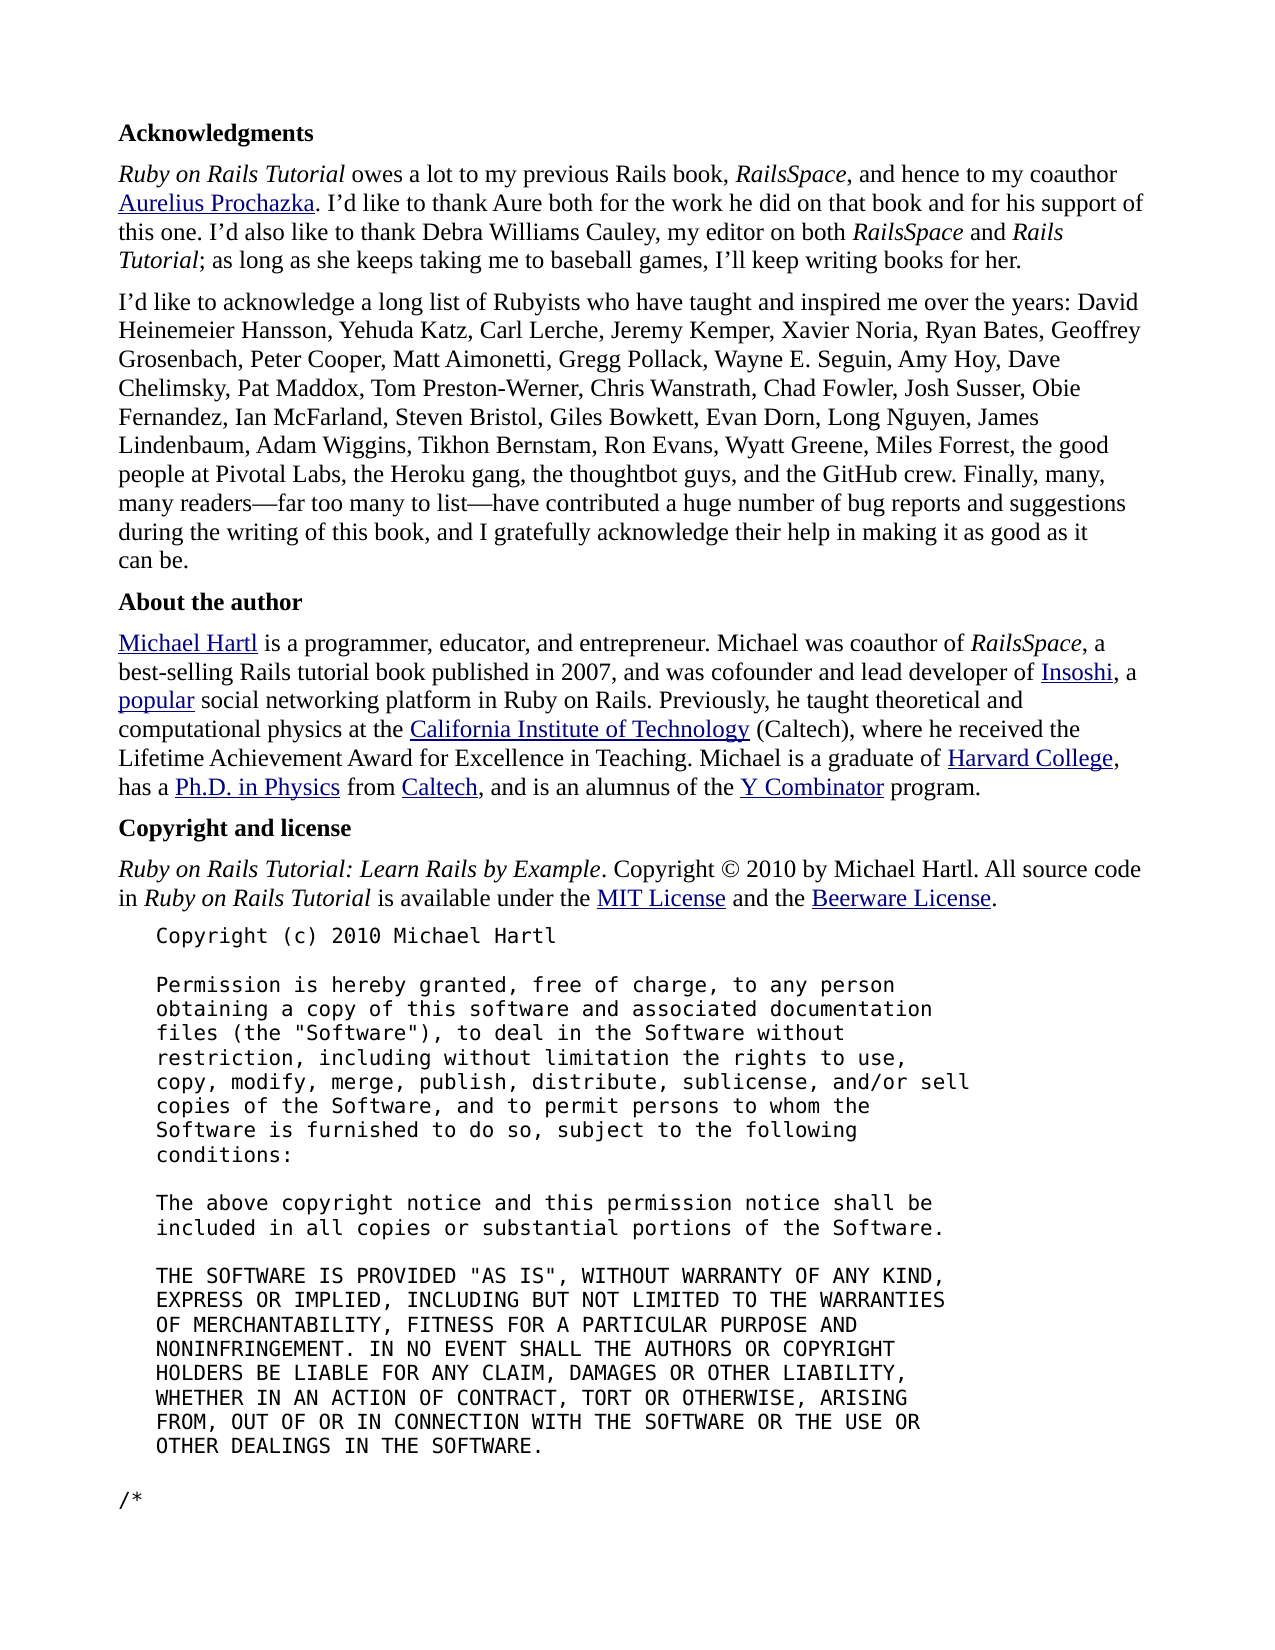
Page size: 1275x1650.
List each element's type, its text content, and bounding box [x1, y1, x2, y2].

text /* [118, 1488, 1157, 1512]
text EXPRESS OR IMPLIED, INCLUDING BUT NOT LIMITED TO THE WARRANTIES [118, 1288, 1157, 1313]
text Software is furnished to do so, subject to the following [118, 1118, 1157, 1143]
text Copyright and license [118, 813, 1157, 842]
text copies of the Software, and to permit persons to whom the [118, 1094, 1157, 1118]
text copy, modify, merge, publish, distribute, sublicense, and/or sell [118, 1070, 1157, 1094]
text The above copyright notice and this permission notice shall be [118, 1191, 1157, 1216]
text conditions: [118, 1143, 1157, 1167]
text Copyright (c) 2010 Michael Hartl [118, 924, 1157, 949]
text Michael Hartl is a programmer, educator, and entrepreneur. Michael was coauthor of RailsSpace, a best-selling Rails tutorial book published in 2007, and was cofounder and lead developer of Insoshi, a popular social networking platform in Ruby on Rails. Previously, he taught theoretical and computational physics at the California Institute of Technology (Caltech), where he received the Lifetime Achievement Award for Excellence in Teaching. Michael is a graduate of Harvard College, has a Ph.D. in Physics from Caltech, and is an alumnus of the Y Combinator program. [118, 628, 1157, 801]
text files (the "Software"), to deal in the Software without [118, 1021, 1157, 1046]
text HOLDERS BE LIABLE FOR ANY CLAIM, DAMAGES OR OTHER LIABILITY, [118, 1361, 1157, 1386]
text OTHER DEALINGS IN THE SOFTWARE. [118, 1434, 1157, 1458]
text obtaining a copy of this software and associated documentation [118, 997, 1157, 1021]
text Ruby on Rails Tutorial owes a lot to my previous Rails book, RailsSpace, and hence to my coauthor Aurelius Prochazka. I’d like to thank Aure both for the work he did on that book and for his support of this one. I’d also like to thank Debra Williams Cauley, my editor on both RailsSpace and Rails Tutorial; as long as she keeps taking me to baseball games, I’ll keep writing books for her. [118, 159, 1157, 274]
text OF MERCHANTABILITY, FITNESS FOR A PARTICULAR PURPOSE AND [118, 1313, 1157, 1337]
text Ruby on Rails Tutorial: Learn Rails by Example. Copyright © 2010 by Michael Hartl. All source code in Ruby on Rails Tutorial is available under the MIT License and the Beerware License. [118, 854, 1157, 912]
text FROM, OUT OF OR IN CONNECTION WITH THE SOFTWARE OR THE USE OR [118, 1410, 1157, 1434]
text THE SOFTWARE IS PROVIDED "AS IS", WITHOUT WARRANTY OF ANY KIND, [118, 1264, 1157, 1288]
text About the author [118, 587, 1157, 616]
text Permission is hereby granted, free of charge, to any person [118, 973, 1157, 997]
text NONINFRINGEMENT. IN NO EVENT SHALL THE AUTHORS OR COPYRIGHT [118, 1337, 1157, 1361]
text WHETHER IN AN ACTION OF CONTRACT, TORT OR OTHERWISE, ARISING [118, 1386, 1157, 1410]
text I’d like to acknowledge a long list of Rubyists who have taught and inspired me over the years: David Heinemeier Hansson, Yehuda Katz, Carl Lerche, Jeremy Kemper, Xavier Noria, Ryan Bates, Geoffrey Grosenbach, Peter Cooper, Matt Aimonetti, Gregg Pollack, Wayne E. Seguin, Amy Hoy, Dave Chelimsky, Pat Maddox, Tom Preston-Werner, Chris Wanstrath, Chad Fowler, Josh Susser, Obie Fernandez, Ian McFarland, Steven Bristol, Giles Bowkett, Evan Dorn, Long Nguyen, James Lindenbaum, Adam Wiggins, Tikhon Bernstam, Ron Evans, Wyatt Greene, Miles Forrest, the good people at Pivotal Labs, the Heroku gang, the thoughtbot guys, and the GitHub crew. Finally, many, many readers—far too many to list—have contributed a huge number of bug reports and suggestions during the writing of this book, and I gratefully acknowledge their help in making it as good as it can be. [118, 287, 1157, 574]
text restriction, including without limitation the rights to use, [118, 1046, 1157, 1070]
text included in all copies or substantial portions of the Software. [118, 1216, 1157, 1240]
text Acknowledgments [118, 118, 1157, 147]
